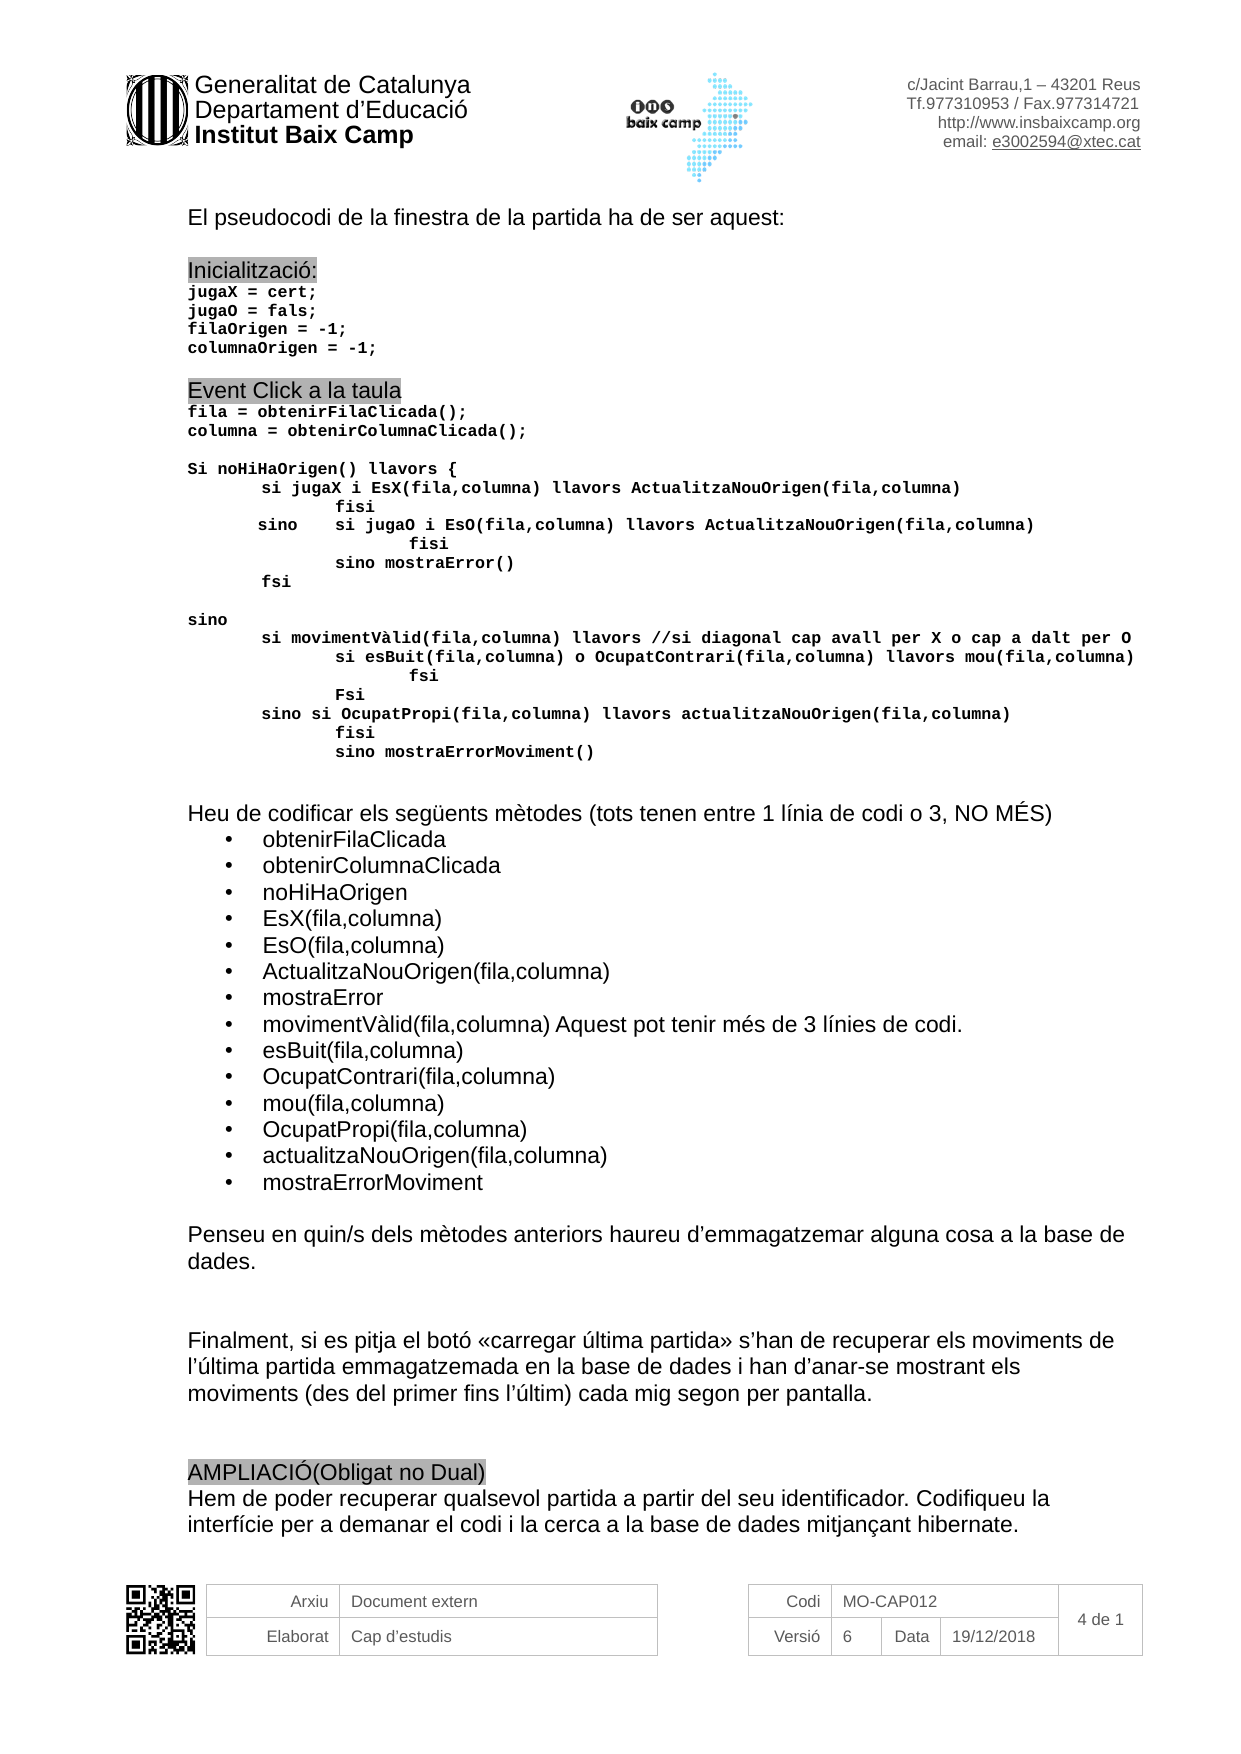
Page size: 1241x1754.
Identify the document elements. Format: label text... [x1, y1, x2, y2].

text Si noHiHaOrigen() llavors { [187, 460, 1137, 479]
text fsi [187, 573, 1137, 592]
text El pseudocodi de la finestra de la partida ha de ser aquest: [187, 204, 1137, 231]
list OcupatContrari(fila,columna) [225, 1063, 1137, 1090]
text jugaO = fals; [187, 302, 1137, 321]
text Inicialització: [187, 257, 1137, 283]
text fsi [187, 668, 1137, 687]
list EsX(fila,columna) [225, 905, 1137, 932]
text fila = obtenirFilaClicada(); [187, 404, 1137, 423]
text sino si OcupatPropi(fila,columna) llavors actualitzaNouOrigen(fila,columna) [187, 706, 1137, 724]
list EsO(fila,columna) [225, 932, 1137, 958]
text sino mostraErrorMoviment() [187, 743, 1137, 762]
text Fsi [187, 687, 1137, 706]
text Penseu en quin/s dels mètodes anteriors haureu d’emmagatzemar alguna cosa a la base de dades. [187, 1221, 1137, 1274]
text Heu de codificar els següents mètodes (tots tenen entre 1 línia de codi o 3, NO MÉS) [187, 800, 1137, 826]
text sino [187, 611, 1137, 630]
text sino mostraError() [187, 555, 1137, 573]
text columna = obtenirColumnaClicada(); [187, 423, 1137, 442]
list OcupatPropi(fila,columna) [225, 1116, 1137, 1142]
text AMPLIACIÓ(Obligat no Dual) [187, 1459, 1137, 1485]
list noHiHaOrigen [225, 879, 1137, 905]
text si esBuit(fila,columna) o OcupatContrari(fila,columna) llavors mou(fila,columna) [187, 649, 1137, 668]
list obtenirFilaClicada [225, 826, 1137, 852]
list ActualitzaNouOrigen(fila,columna) [225, 958, 1137, 984]
list mostraError [225, 984, 1137, 1011]
text columnaOrigen = -1; [187, 340, 1137, 359]
list mou(fila,columna) [225, 1090, 1137, 1116]
text filaOrigen = -1; [187, 321, 1137, 340]
text Finalment, si es pitja el botó «carregar última partida» s’han de recuperar els moviments de l’última partida emmagatzemada en la base de dades i han d’anar-se mostrant els moviments (des del primer fins l’últim) cada mig segon per pantalla. [187, 1327, 1137, 1406]
list esBuit(fila,columna) [225, 1037, 1137, 1063]
list actualitzaNouOrigen(fila,columna) [225, 1142, 1137, 1169]
text si jugaX i EsX(fila,columna) llavors ActualitzaNouOrigen(fila,columna) [187, 479, 1137, 498]
text Event Click a la taula [187, 377, 1137, 404]
text sino si jugaO i EsO(fila,columna) llavors ActualitzaNouOrigen(fila,columna) [187, 517, 1137, 536]
text fisi [187, 498, 1137, 517]
text Hem de poder recuperar qualsevol partida a partir del seu identificador. Codifiqueu la interfície per a demanar el codi i la cerca a la base de dades mitjançant hibernate. [187, 1485, 1137, 1538]
text jugaX = cert; [187, 283, 1137, 302]
text si movimentVàlid(fila,columna) llavors //si diagonal cap avall per X o cap a dalt per O [187, 630, 1137, 649]
list obtenirColumnaClicada [225, 852, 1137, 879]
list movimentVàlid(fila,columna) Aquest pot tenir més de 3 línies de codi. [225, 1011, 1137, 1037]
list mostraErrorMoviment [225, 1169, 1137, 1195]
text fisi [187, 724, 1137, 743]
text fisi [187, 536, 1137, 555]
